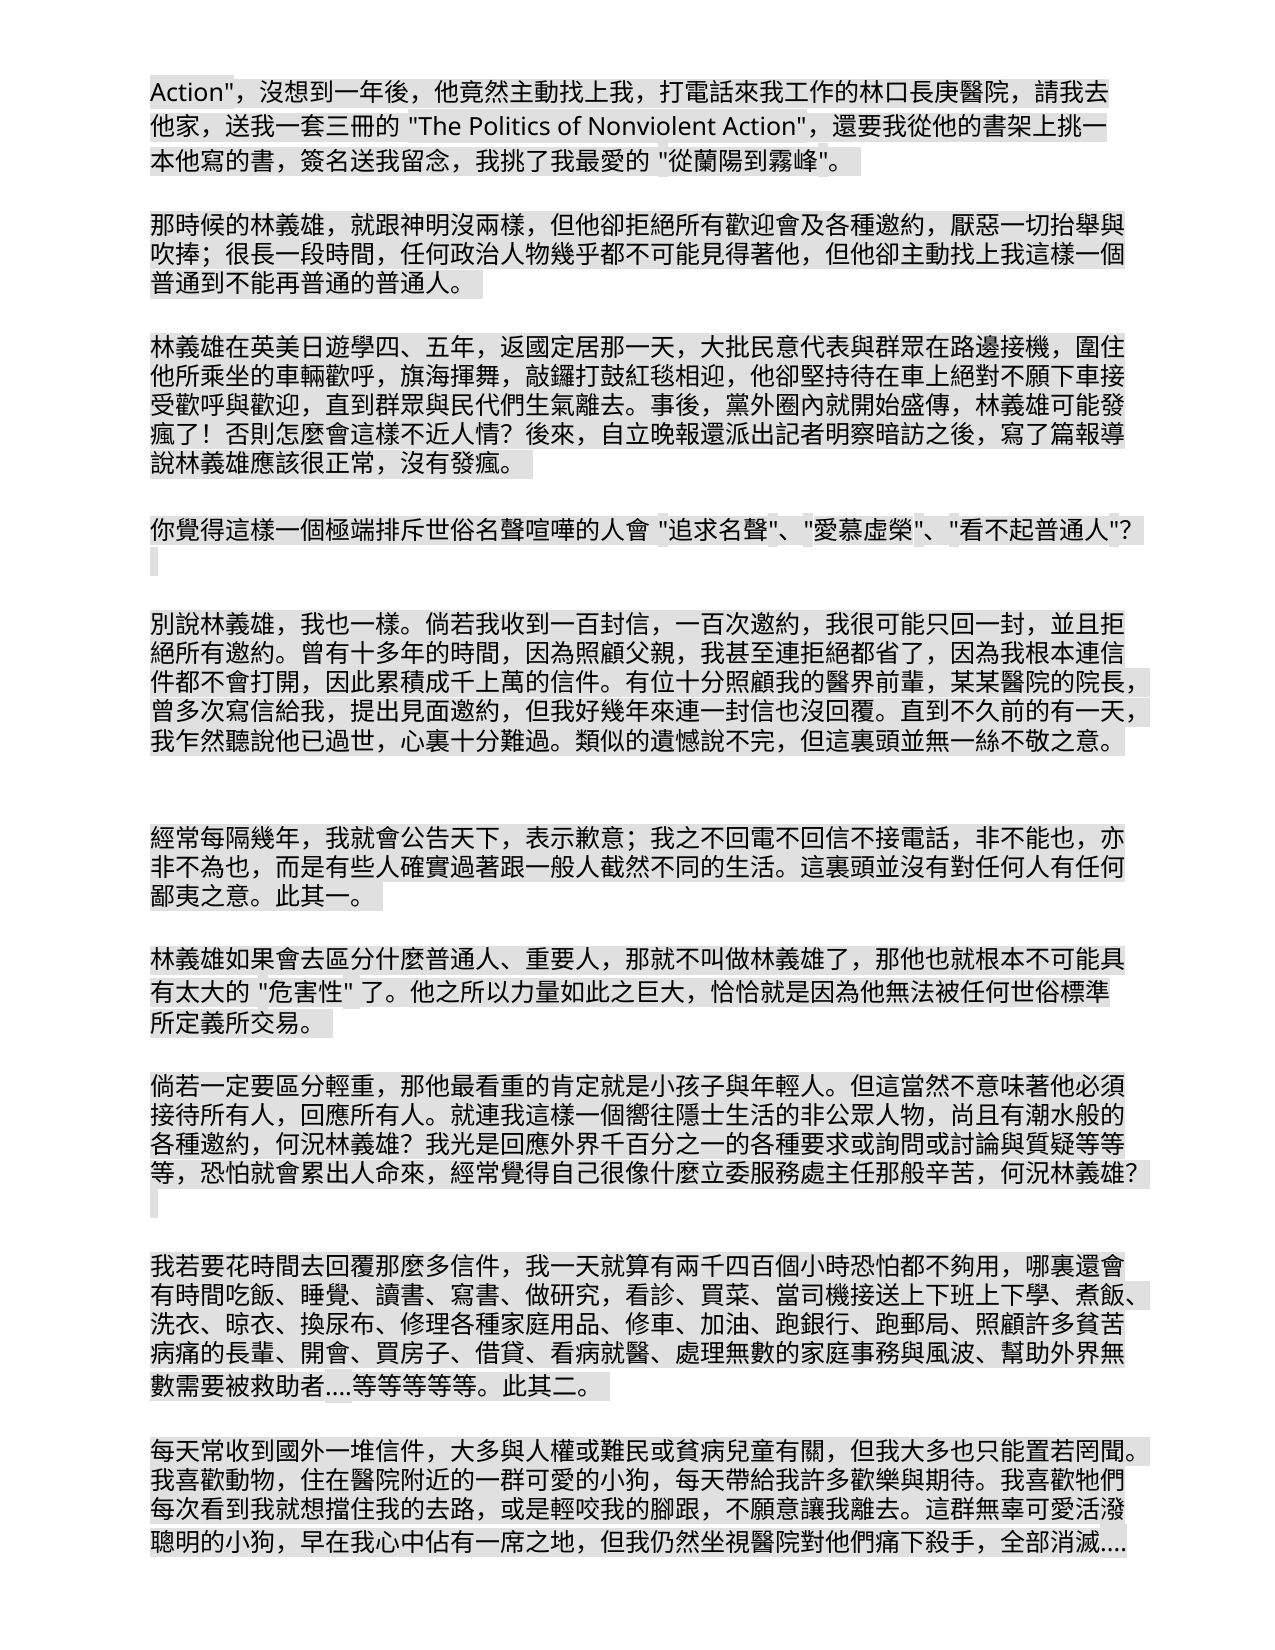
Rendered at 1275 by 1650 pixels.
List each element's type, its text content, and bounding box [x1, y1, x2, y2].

text 支持以核養綠公投 (九) 陳真 2018.09.21. 前文 (八) 中，有這麼一段話： "別說在台灣，就算在全世界，你都很難找到一個像林義雄這樣言語重於泰山、視死如歸的人，至少我從未見過一個比他更聖潔的人。" 我這話得做點修正，我指的是島內的 "名人" 或 "公眾人物" 之中，我從未見過一個比林義雄更聖潔的人。但若不限於公眾人物，我心中仍然還是有一些 "燈塔" 的。最讓我仰慕的人，就是林弘宣。林義雄是人格者，而林弘宣卻是真正宗教意義上的聖徒，類似像維根斯坦那樣的人。題外話。 底下回覆力民。 罵人王八蛋只需一句話，但要證明某人不是王八蛋卻需千言萬語，但卻依然無法有效澄清。為什麼呢？因為觸及溝通的極限。若要說清，等於是必須把一生寫過講過的話全部重述一遍。有可能嗎？即便有可能，依然不會奏效。為什麼呢？因為世界不一樣，"語言" 也就不一樣；不同 "語言" 之間，溝通自有其無可跨越的極限。 法國從小就強調哲學教育，有一年 "高考"，出了一道題，挺有深度。題旨約莫此意： "透過說服，有無可能讓一個原本不喜歡某種藝術品的人喜歡上該藝術品？" 若我來作答，我會朝似有若無、似可似不可的方向兩邊作答。但若說到底，究竟有無可能呢？我基本上還是悲觀的。我不太相信 "喜不喜歡" 是一個可以溝通與傳遞的對象。我可以教導旁人藥理、病理與生化、微生物學、腦神經科學、心臟循環學，我也可以教導分析哲學、邏輯與數學、形上學、人工智能等等等，不管多艱難的知識都沒有溝通上的困難；凡是可被述說的，都可被教導或溝通。 除了知識與事實上的溝通，齊克果還曾提出一種 "能力上的溝通" (communication of capability)，比方說我可以教小朋友大完便要自己擦屁股，不要每次都要我擦；我也可以請課堂上的學生保持肅靜，或是教導藥商別企圖想賄賂我，或是做為車神，我更能教人開車，凡此種種，無關知識，而是一種能力或實踐與操作上的溝通。 溝通知識，溝通能力，都不困難。但是，情感怎麼溝通與傳遞呢？我如何可能讓你深深愛上一個你原本無感或厭惡的人呢？這幾乎是一件不可能的任務，因為它觸及了溝通的極限，觸及了背後整個世界觀或說氣味的不同。比方說，島內島外我最仰慕的現代人是林弘宣。但是，就算曾經有一天，林弘宣活生生地來到眾人面前，會仰慕他的人恐怕依然鳳毛麟角。這裏頭無關對錯，而僅僅有關於氣味之不同。 林弘宣曾有一份未面世的競選文宣，我手上卻有上百份，那是我看過最動人的一份文宣。因為林義雄的勸退，林弘宣放棄競選。那份文宣上寫著一句話，提到耶穌，林弘宣寫說："雖不能至，心嚮往矣"。我對林弘宣的感受亦如是，對於林弘宣所立下的榜樣，"雖不能至，心嚮往矣"。 其實，我和林弘宣僅有在他出獄之後有過幾面之緣。差不多是1987或1988年，有一天，台灣人權促進會正在開執委會，我也在場，他突然走進來，沒有任何寒喧，一開口就要求取消他的台權會顧問頭銜之類。 另一次則是在某位民進黨民代的服務處開會，大批警總特務與警察上門盤查，拉下鐵門，來個密室偵訊。林弘宣那天有事剛好也前來服務處。警察主管看到他，畢恭畢敬想跟他握手示好，林弘宣拒絕。我並不認為當場讓人難堪是好的行為，但這就是林弘宣。 至於力民所指控，林義雄不出面回應黃士修是因為看不起他 "只是一個普通人"，因此說林義雄 "追求虛榮"、"愛惜名聲" 等等，這個說法之 "邏輯"，我就完全兜不起來了。為什麼他一定要出面回應黃士修呢？為什麼不回應就是愛慕虛榮？這不會扯太遠嗎？什麼又是 "普通人" 呢？社會地位？權位高低？權位最高者就是總統，但是，哪個總統能輕易見得了林義雄？ 我夠 "普通" 了吧？三十年前的我何止普通，簡直跟乞丐沒兩樣。但我僅僅只是在當時的一次演講會上，隨口問他說何處可以買到Gene Sharp的書 "The Politics of Nonviolent Action"，沒想到一年後，他竟然主動找上我，打電話來我工作的林口長庚醫院，請我去他家，送我一套三冊的 "The Politics of Nonviolent Action"，還要我從他的書架上挑一本他寫的書，簽名送我留念，我挑了我最愛的 "從蘭陽到霧峰"。 那時候的林義雄，就跟神明沒兩樣，但他卻拒絕所有歡迎會及各種邀約，厭惡一切抬舉與吹捧；很長一段時間，任何政治人物幾乎都不可能見得著他，但他卻主動找上我這樣一個普通到不能再普通的普通人。 林義雄在英美日遊學四、五年，返國定居那一天，大批民意代表與群眾在路邊接機，圍住他所乘坐的車輛歡呼，旗海揮舞，敲鑼打鼓紅毯相迎，他卻堅持待在車上絕對不願下車接受歡呼與歡迎，直到群眾與民代們生氣離去。事後，黨外圈內就開始盛傳，林義雄可能發瘋了！否則怎麼會這樣不近人情？後來，自立晚報還派出記者明察暗訪之後，寫了篇報導說林義雄應該很正常，沒有發瘋。 你覺得這樣一個極端排斥世俗名聲喧嘩的人會 "追求名聲"、"愛慕虛榮"、"看不起普通人"？ 別說林義雄，我也一樣。倘若我收到一百封信，一百次邀約，我很可能只回一封，並且拒絕所有邀約。曾有十多年的時間，因為照顧父親，我甚至連拒絕都省了，因為我根本連信件都不會打開，因此累積成千上萬的信件。有位十分照顧我的醫界前輩，某某醫院的院長，曾多次寫信給我，提出見面邀約，但我好幾年來連一封信也沒回覆。直到不久前的有一天，我乍然聽說他已過世，心裏十分難過。類似的遺憾說不完，但這裏頭並無一絲不敬之意。 經常每隔幾年，我就會公告天下，表示歉意；我之不回電不回信不接電話，非不能也，亦非不為也，而是有些人確實過著跟一般人截然不同的生活。這裏頭並沒有對任何人有任何鄙夷之意。此其一。 林義雄如果會去區分什麼普通人、重要人，那就不叫做林義雄了，那他也就根本不可能具有太大的 "危害性" 了。他之所以力量如此之巨大，恰恰就是因為他無法被任何世俗標準所定義所交易。 倘若一定要區分輕重，那他最看重的肯定就是小孩子與年輕人。但這當然不意味著他必須接待所有人，回應所有人。就連我這樣一個嚮往隱士生活的非公眾人物，尚且有潮水般的各種邀約，何況林義雄？我光是回應外界千百分之一的各種要求或詢問或討論與質疑等等等，恐怕就會累出人命來，經常覺得自己很像什麼立委服務處主任那般辛苦，何況林義雄？ 我若要花時間去回覆那麼多信件，我一天就算有兩千四百個小時恐怕都不夠用，哪裏還會有時間吃飯、睡覺、讀書、寫書、做研究，看診、買菜、當司機接送上下班上下學、煮飯、洗衣、晾衣、換尿布、修理各種家庭用品、修車、加油、跑銀行、跑郵局、照顧許多貧苦病痛的長輩、開會、買房子、借貸、看病就醫、處理無數的家庭事務與風波、幫助外界無數需要被救助者....等等等等等。此其二。 每天常收到國外一堆信件，大多與人權或難民或貧病兒童有關，但我大多也只能置若罔聞。我喜歡動物，住在醫院附近的一群可愛的小狗，每天帶給我許多歡樂與期待。我喜歡牠們每次看到我就想擋住我的去路，或是輕咬我的腳跟，不願意讓我離去。這群無辜可愛活潑聰明的小狗，早在我心中佔有一席之地，但我仍然坐視醫院對他們痛下殺手，全部消滅.... 世界這麼大，浩瀚時空底下無數的事，哪些重要哪些不重要，當然是我自己說了算。即便那些對於我無比重要的事，我依然得置若罔聞不是嗎？要不然我還能如何呢？更何況是那些我覺得根本不具重要性的事。 除非千手觀音，否則對於某些人來說，他事實上也就只能依其自身所需，過著他應有或想要有的生活。如果他不是過著那樣的生活，他就不可能是他了。這一點很重要。聖經說，"你的日子如何，力量必如何。" 也就是說，你怎麼活，你就會是個什麼樣的人。此其三。 總之，人畢竟不是股票。股票分分秒秒上上下下，漲跌不定，但人格卻是恆常穩定的東西，比體溫還穩定。我常覺得世俗的褒貶極其廉價而膚淺，很多人看我就好像看成一支股票那樣，我只要寫個比方說 "操它媽的"，對某些人來說，我很可能馬上就會被打入跌停板，原來陳真是這種人！我若寫個什麼感人肺腑的，一些人就歌頌。其實不管是褒或貶，大多鬼扯蛋，畢竟我又不是股票。 任何人都一樣，人格或個性或說氣味品味是一輩子的事，恆常穩定，想假裝也假裝不來，不會因為某個根本微不足道的外在行為就突然被降評，也不會因為某個所謂善行就調高評等，那是股票行情的幹法，不是人之所以為人。 我長這麼大，閱人無數，我還不曾見過人格或個性會改變的，除非腦傷，例如中風、車禍或吸毒，或罹患精神病等等，那就應該要來掛我這一科。當然，外在行為可以改變，但那畢竟無關乎人格或個性。好人當然也會做壞事，人渣更是經常做好事不是嗎？此其四。 我可以此其一二三四五六七八九不斷下去，但這些說法畢竟都很瑣碎。真正的說法是，溝通已經來到盡頭。 盡頭之事不可說，但我也許還是可以試著說那不可說的，這部份就再找時間下回分曉了。 [150, 75, 1125, 1558]
